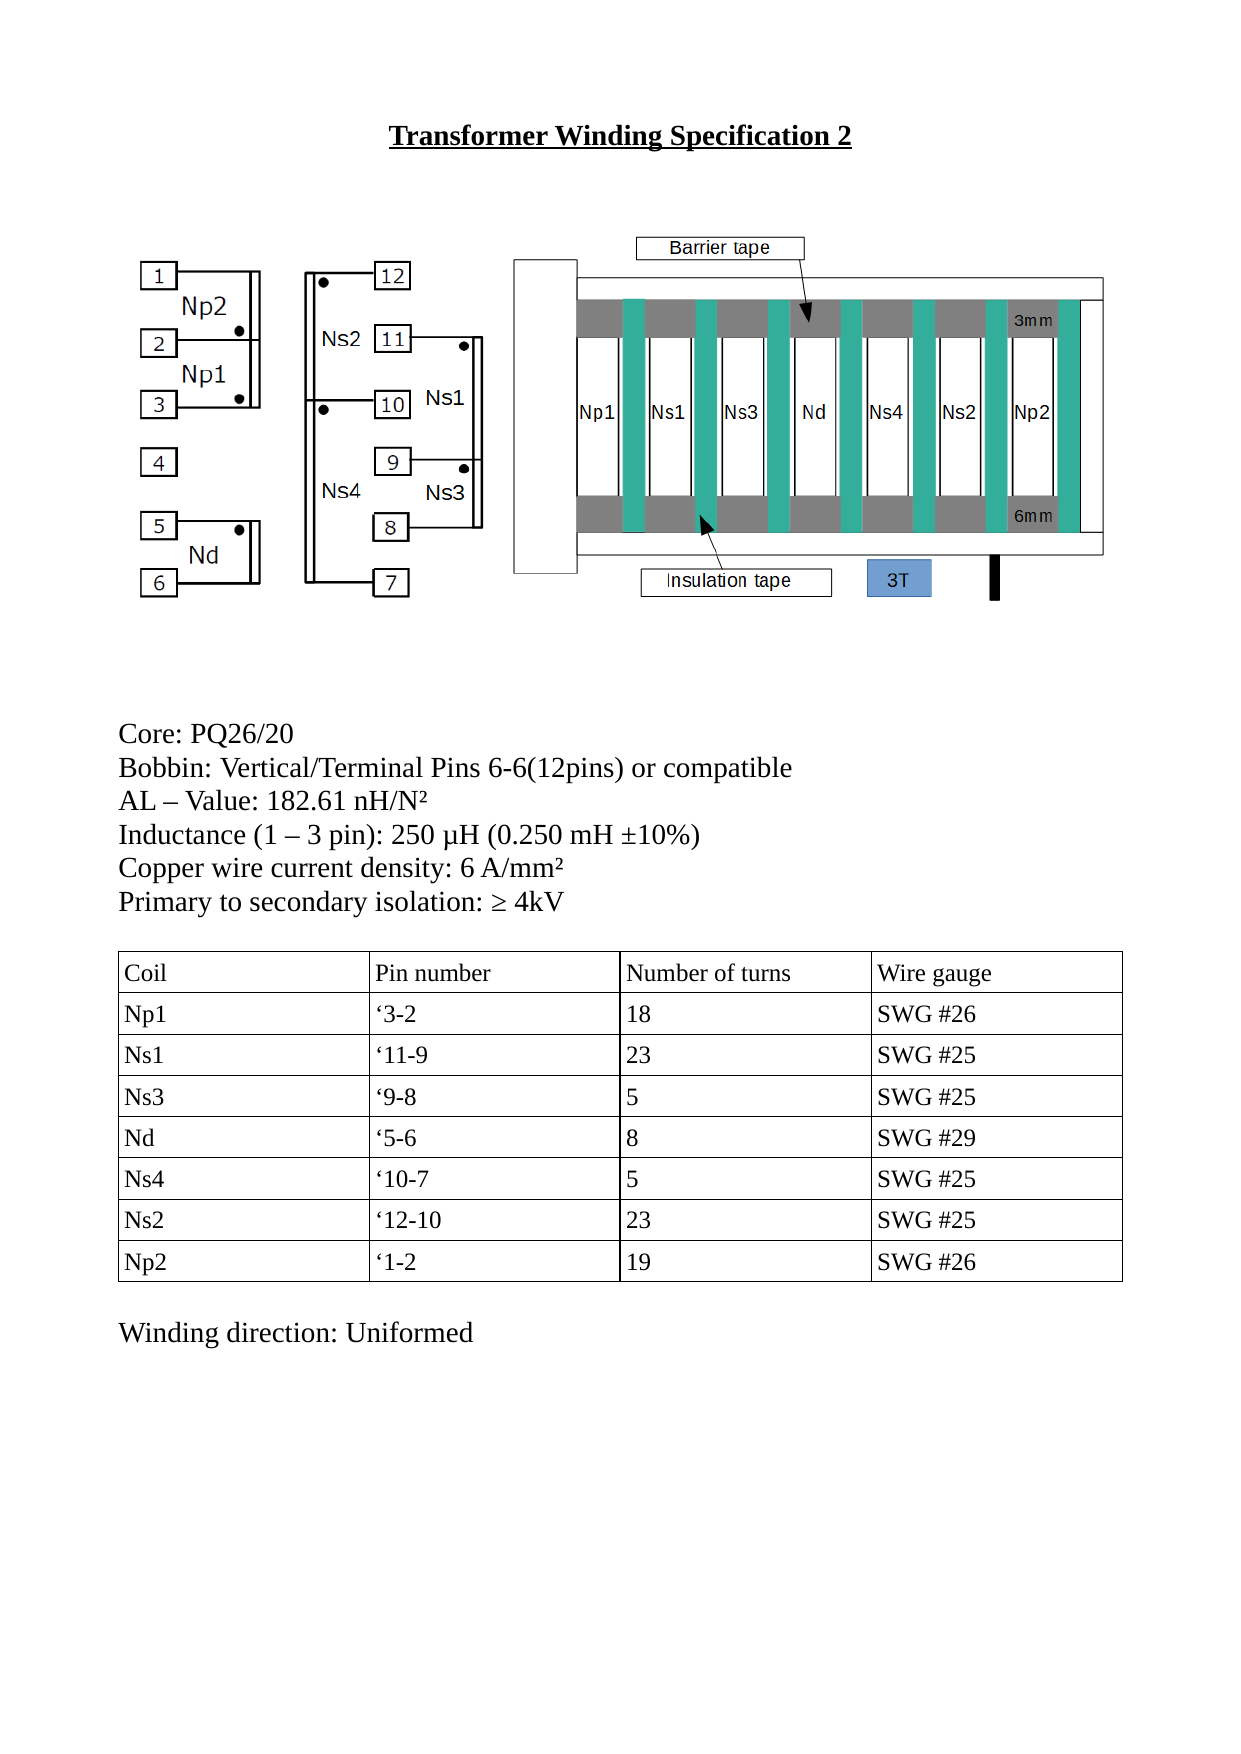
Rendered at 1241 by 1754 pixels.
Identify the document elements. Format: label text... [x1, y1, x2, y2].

table_cell SWG #25 [872, 1076, 1122, 1116]
table_cell SWG #25 [872, 1200, 1122, 1240]
text Inductance (1 – 3 pin): 250 µH (0.250 mH ±10%) [118, 817, 1122, 850]
table_header Pin number [370, 952, 619, 992]
text Transformer Winding Specification 2 [118, 118, 1122, 152]
table_cell Nd [119, 1117, 369, 1157]
text AL – Value: 182.61 nH/N² [118, 783, 1122, 817]
table_cell SWG #26 [872, 993, 1122, 1033]
table_cell ‘12-10 [370, 1200, 619, 1240]
table_cell Ns2 [119, 1200, 369, 1240]
text Bobbin: Vertical/Terminal Pins 6-6(12pins) or compatible [118, 750, 1122, 783]
table_cell ‘3-2 [370, 993, 619, 1033]
table_header Coil [119, 952, 369, 992]
picture [118, 218, 1123, 650]
table_cell 5 [621, 1076, 871, 1116]
table_header Wire gauge [872, 952, 1122, 992]
table_cell SWG #29 [872, 1117, 1122, 1157]
table_cell 18 [621, 993, 871, 1033]
table_cell ‘11-9 [370, 1035, 619, 1075]
table_cell Ns1 [119, 1035, 369, 1075]
table_cell ‘9-8 [370, 1076, 619, 1116]
text Primary to secondary isolation: ≥ 4kV [118, 884, 1122, 917]
table_cell Ns4 [119, 1158, 369, 1198]
table_cell Np2 [119, 1241, 369, 1281]
table_cell SWG #25 [872, 1158, 1122, 1198]
table_cell Ns3 [119, 1076, 369, 1116]
table_cell SWG #26 [872, 1241, 1122, 1281]
table_cell ‘1-2 [370, 1241, 619, 1281]
table_cell 23 [621, 1200, 871, 1240]
table_cell ‘10-7 [370, 1158, 619, 1198]
table_cell 19 [621, 1241, 871, 1281]
table_header Number of turns [621, 952, 871, 992]
text Winding direction: Uniformed [118, 1316, 1122, 1349]
text Copper wire current density: 6 A/mm² [118, 850, 1122, 884]
table_cell SWG #25 [872, 1035, 1122, 1075]
text Core: PQ26/20 [118, 716, 1122, 750]
table_cell Np1 [119, 993, 369, 1033]
table_cell 23 [621, 1035, 871, 1075]
table_cell 8 [621, 1117, 871, 1157]
table_cell 5 [621, 1158, 871, 1198]
table_cell ‘5-6 [370, 1117, 619, 1157]
